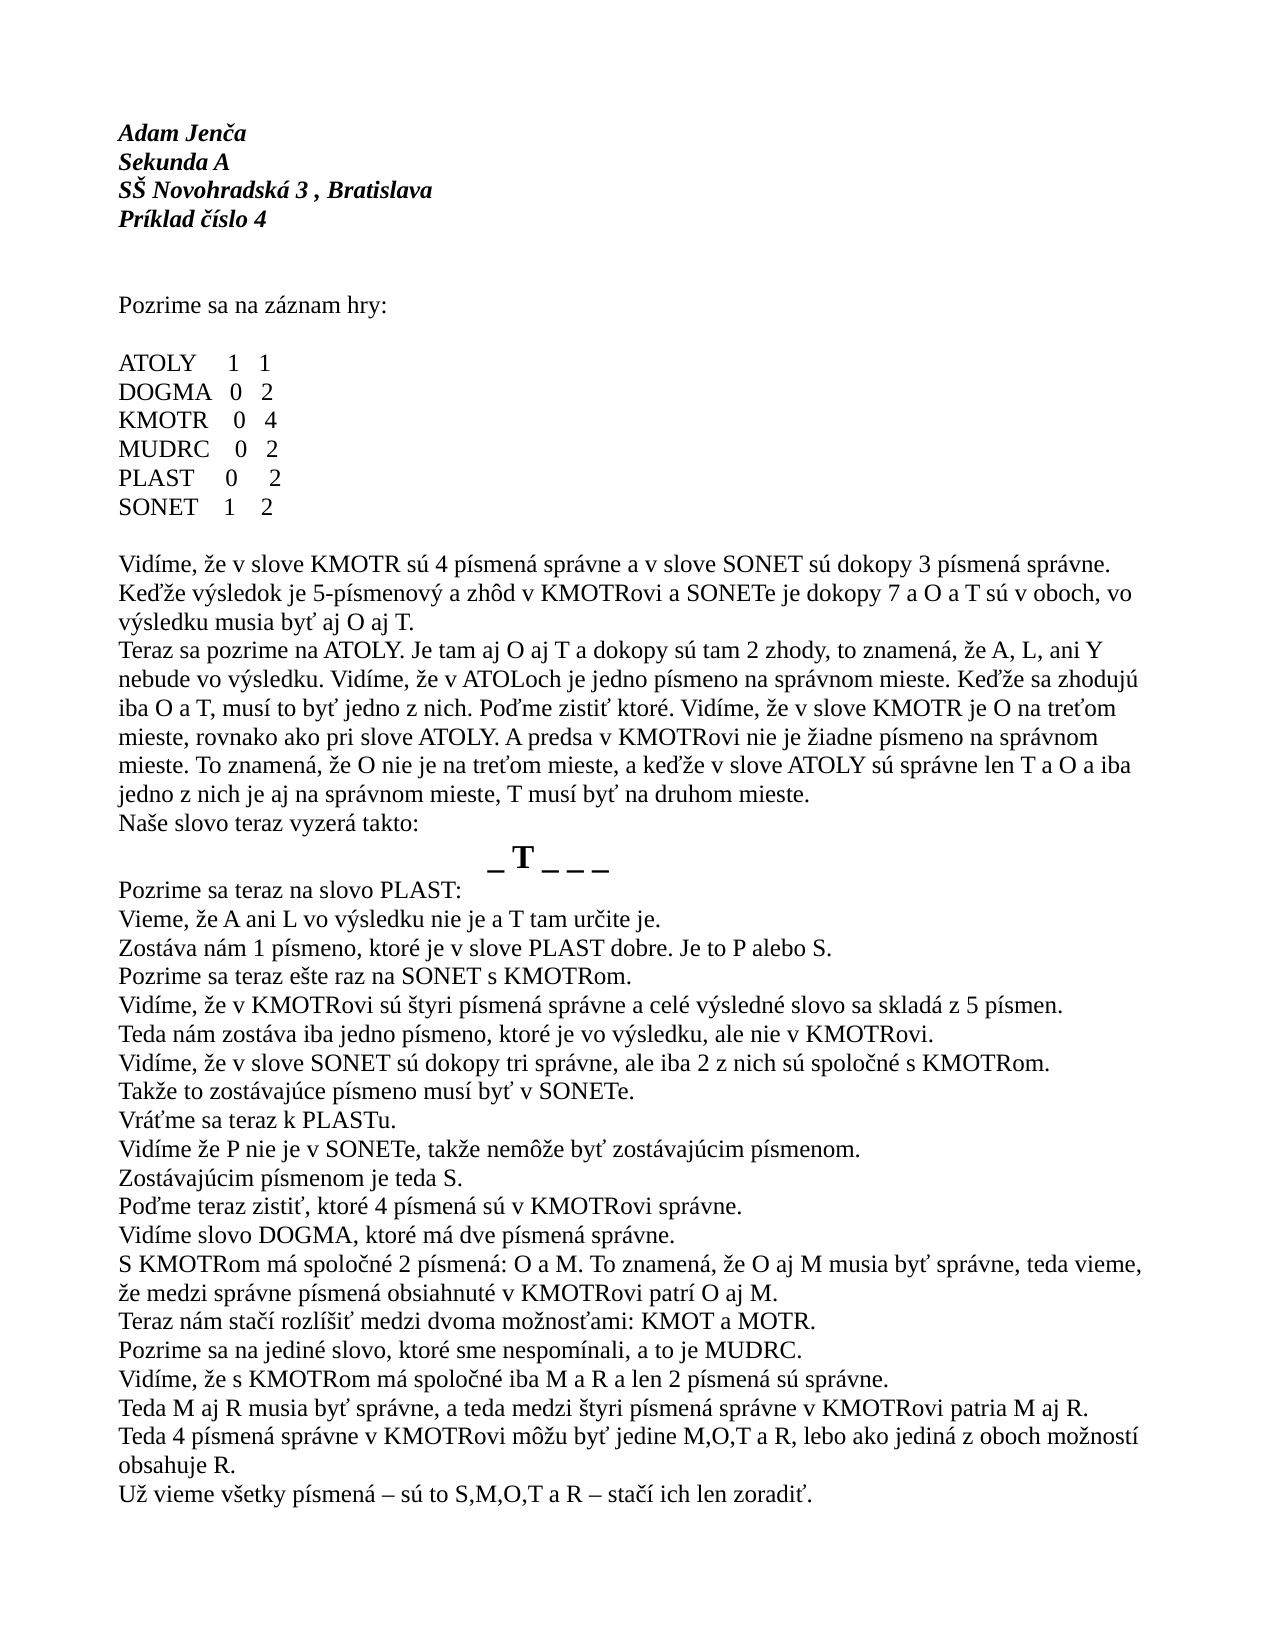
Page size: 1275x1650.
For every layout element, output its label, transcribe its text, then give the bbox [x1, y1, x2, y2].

text Zostáva nám 1 písmeno, ktoré je v slove PLAST dobre. Je to P alebo S. [118, 933, 1157, 961]
text MUDRC 0 2 [118, 434, 1157, 463]
text ATOLY 1 1 [118, 348, 1157, 377]
text S KMOTRom má spoločné 2 písmená: O a M. To znamená, že O aj M musia byť správne, teda vieme, že medzi správne písmená obsiahnuté v KMOTRovi patrí O aj M. [118, 1249, 1157, 1306]
text Vidíme, že s KMOTRom má spoločné iba M a R a len 2 písmená sú správne. [118, 1364, 1157, 1393]
text Pozrime sa na záznam hry: [118, 291, 1157, 319]
text Vidíme, že v KMOTRovi sú štyri písmená správne a celé výsledné slovo sa skladá z 5 písmen. [118, 990, 1157, 1019]
text Poďme teraz zistiť, ktoré 4 písmená sú v KMOTRovi správne. [118, 1191, 1157, 1220]
text Vidíme, že v slove SONET sú dokopy tri správne, ale iba 2 z nich sú spoločné s KMOTRom. [118, 1048, 1157, 1076]
text Pozrime sa teraz ešte raz na SONET s KMOTRom. [118, 961, 1157, 990]
text Zostávajúcim písmenom je teda S. [118, 1163, 1157, 1191]
text Keďže výsledok je 5-písmenový a zhôd v KMOTRovi a SONETe je dokopy 7 a O a T sú v oboch, vo výsledku musia byť aj O aj T. [118, 578, 1157, 636]
text SŠ Novohradská 3 , Bratislava [118, 176, 1157, 204]
text Takže to zostávajúce písmeno musí byť v SONETe. [118, 1076, 1157, 1105]
text Teda 4 písmená správne v KMOTRovi môžu byť jedine M,O,T a R, lebo ako jediná z oboch možností obsahuje R. [118, 1421, 1157, 1479]
text Adam Jenča [118, 118, 1157, 147]
text Príklad číslo 4 [118, 204, 1157, 233]
text Vidíme že P nie je v SONETe, takže nemôže byť zostávajúcim písmenom. [118, 1134, 1157, 1163]
text Vieme, že A ani L vo výsledku nie je a T tam určite je. [118, 904, 1157, 933]
text DOGMA 0 2 [118, 377, 1157, 406]
text Vidíme, že v slove KMOTR sú 4 písmená správne a v slove SONET sú dokopy 3 písmená správne. [118, 549, 1157, 578]
text Už vieme všetky písmená – sú to S,M,O,T a R – stačí ich len zoradiť. [118, 1479, 1157, 1508]
text KMOTR 0 4 [118, 406, 1157, 434]
text Teraz nám stačí rozlíšiť medzi dvoma možnosťami: KMOT a MOTR. [118, 1306, 1157, 1335]
text Teda nám zostáva iba jedno písmeno, ktoré je vo výsledku, ale nie v KMOTRovi. [118, 1019, 1157, 1048]
text SONET 1 2 [118, 492, 1157, 521]
text Teda M aj R musia byť správne, a teda medzi štyri písmená správne v KMOTRovi patria M aj R. [118, 1393, 1157, 1421]
text Vidíme slovo DOGMA, ktoré má dve písmená správne. [118, 1220, 1157, 1249]
text Vráťme sa teraz k PLASTu. [118, 1105, 1157, 1134]
text _ T _ _ _ [118, 837, 1157, 875]
text Sekunda A [118, 147, 1157, 176]
text Pozrime sa na jediné slovo, ktoré sme nespomínali, a to je MUDRC. [118, 1335, 1157, 1364]
text Naše slovo teraz vyzerá takto: [118, 808, 1157, 837]
text Teraz sa pozrime na ATOLY. Je tam aj O aj T a dokopy sú tam 2 zhody, to znamená, že A, L, ani Y nebude vo výsledku. Vidíme, že v ATOLoch je jedno písmeno na správnom mieste. Keďže sa zhodujú iba O a T, musí to byť jedno z nich. Poďme zistiť ktoré. Vidíme, že v slove KMOTR je O na treťom mieste, rovnako ako pri slove ATOLY. A predsa v KMOTRovi nie je žiadne písmeno na správnom mieste. To znamená, že O nie je na treťom mieste, a keďže v slove ATOLY sú správne len T a O a iba jedno z nich je aj na správnom mieste, T musí byť na druhom mieste. [118, 636, 1157, 808]
text PLAST 0 2 [118, 463, 1157, 492]
text Pozrime sa teraz na slovo PLAST: [118, 875, 1157, 904]
